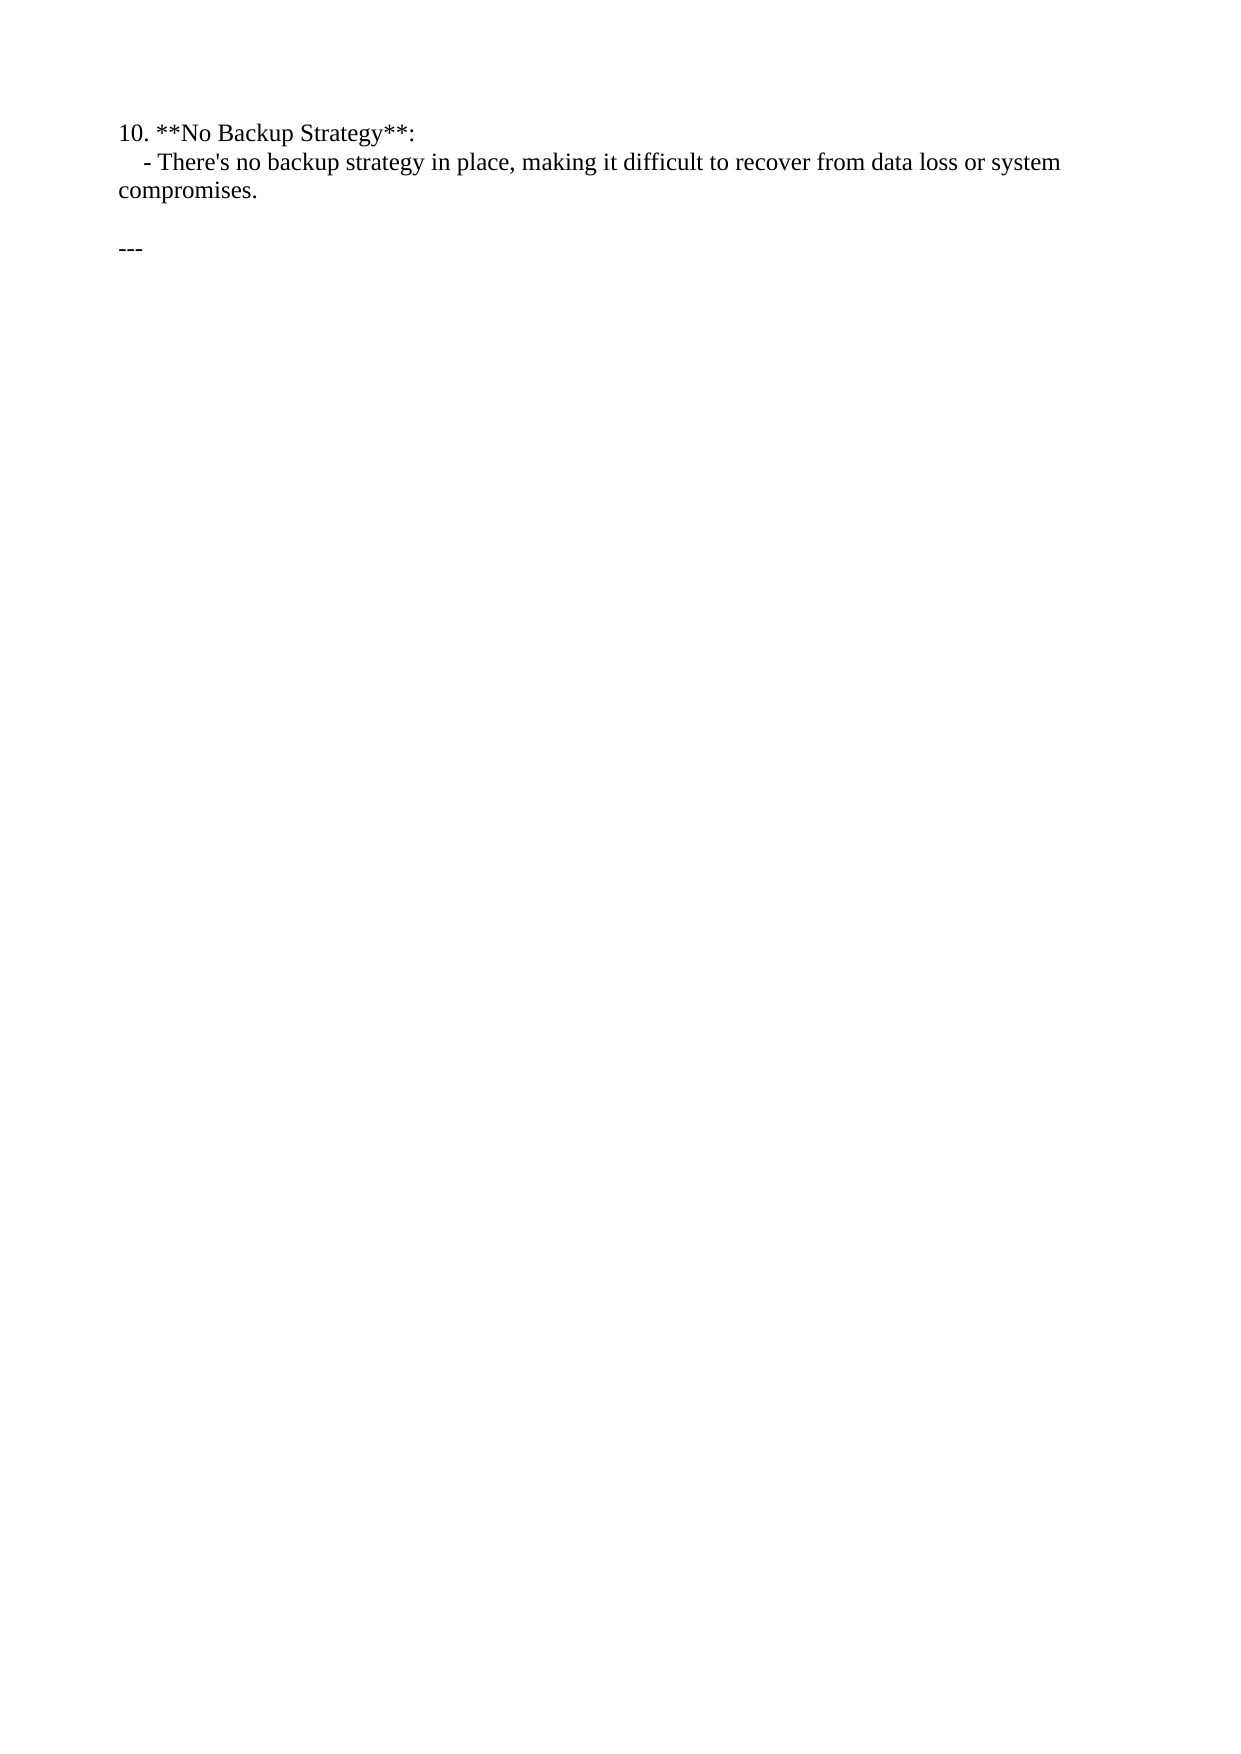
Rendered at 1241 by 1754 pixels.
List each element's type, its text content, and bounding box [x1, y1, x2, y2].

text 10. **No Backup Strategy**: [118, 118, 1122, 147]
text --- [118, 233, 1122, 262]
text - There's no backup strategy in place, making it difficult to recover from data loss or system compromises. [118, 147, 1122, 204]
